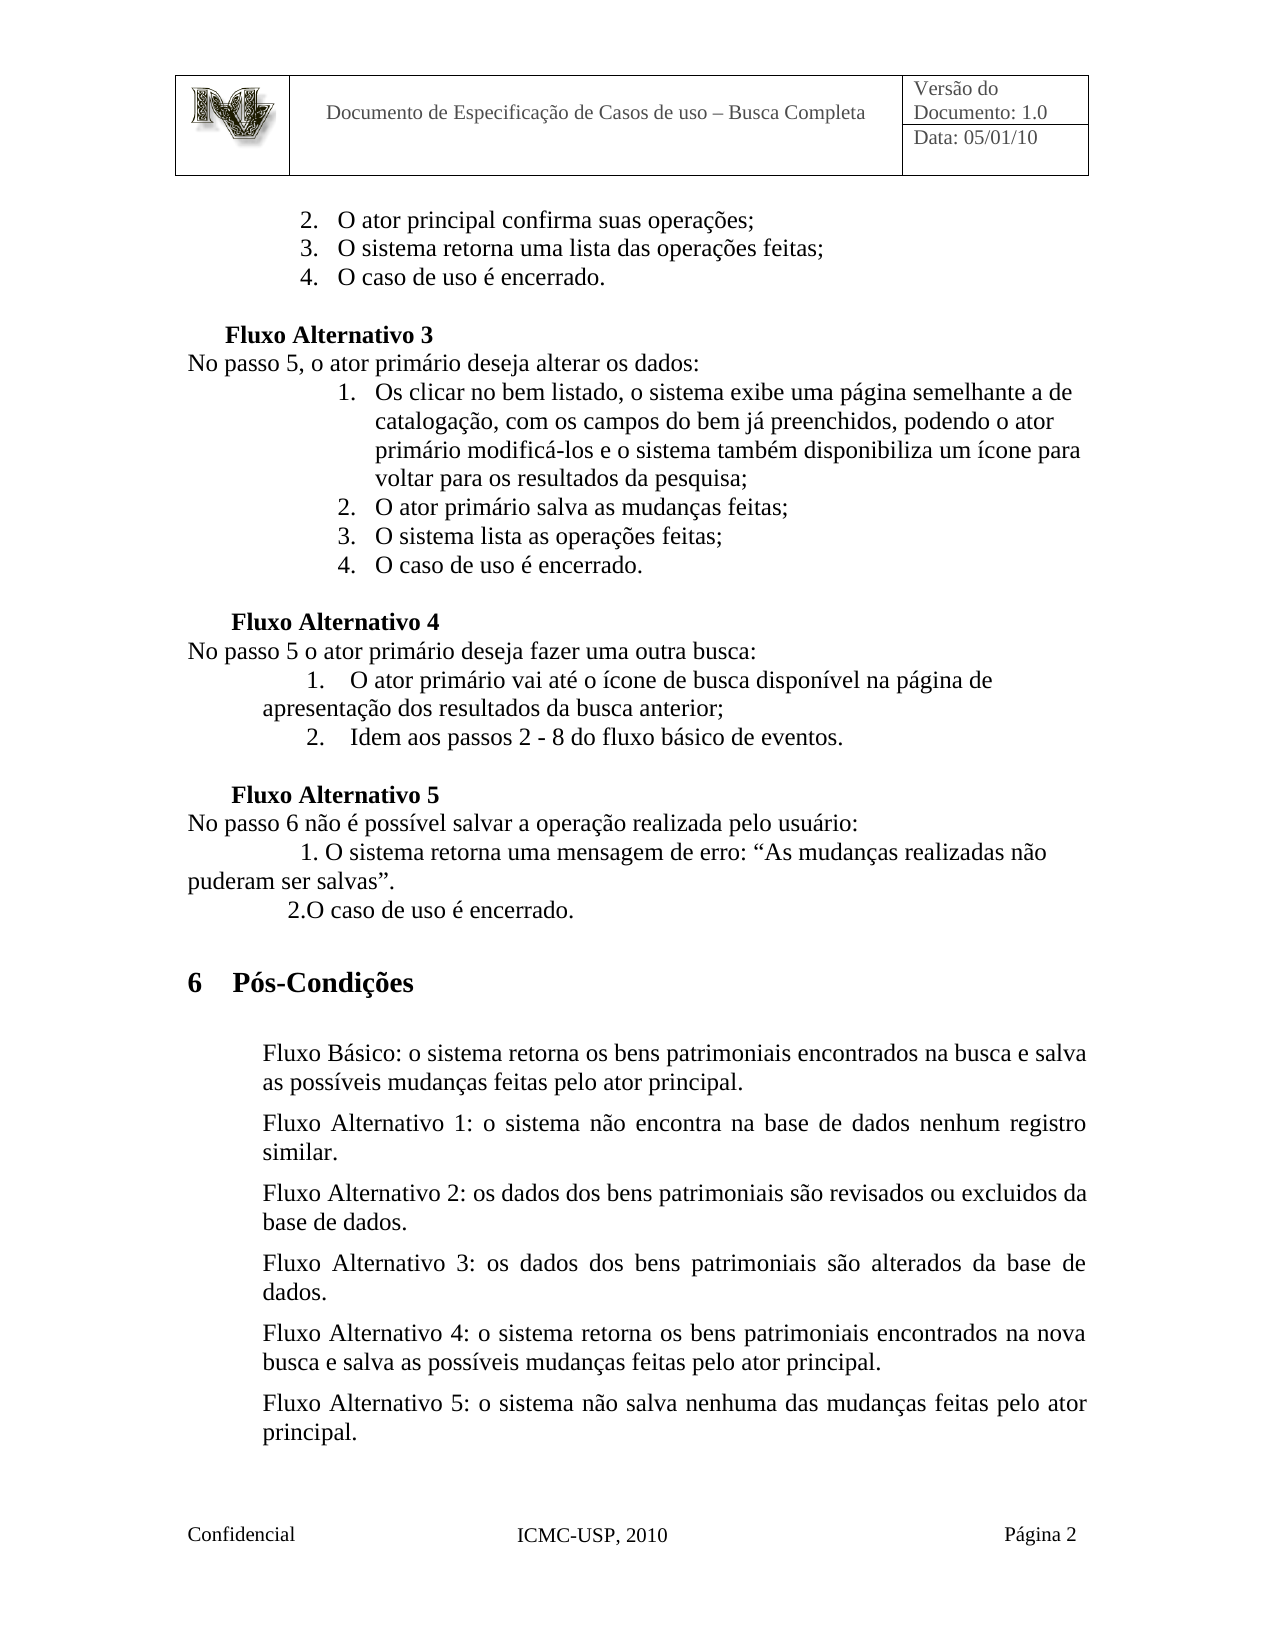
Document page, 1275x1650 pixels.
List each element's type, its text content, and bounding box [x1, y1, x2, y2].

list O ator principal confirma suas operações; [300, 205, 1087, 233]
text Fluxo Alternativo 1: o sistema não encontra na base de dados nenhum registro similar. [262, 1108, 1087, 1166]
list 2. Idem aos passos 2 - 8 do fluxo básico de eventos. [225, 722, 1087, 751]
subtitle Pós-Condições [187, 965, 1087, 998]
text 1. O sistema retorna uma mensagem de erro: “As mudanças realizadas não puderam ser salvas”. [187, 837, 1087, 895]
list Os clicar no bem listado, o sistema exibe uma página semelhante a de catalogação, com os campos do bem já preenchidos, podendo o ator primário modificá-los e o sistema também disponibiliza um ícone para voltar para os resultados da pesquisa; [337, 377, 1087, 492]
list O ator primário salva as mudanças feitas; [337, 492, 1087, 521]
text Fluxo Alternativo 3: os dados dos bens patrimoniais são alterados da base de dados. [262, 1248, 1087, 1306]
text Fluxo Alternativo 4 [187, 607, 1087, 636]
text Fluxo Alternativo 5: o sistema não salva nenhuma das mudanças feitas pelo ator principal. [262, 1388, 1087, 1446]
text No passo 5 o ator primário deseja fazer uma outra busca: [187, 636, 1087, 665]
text Fluxo Alternativo 3 [187, 320, 1087, 348]
text Fluxo Alternativo 2: os dados dos bens patrimoniais são revisados ou excluidos da base de dados. [262, 1178, 1087, 1236]
picture [186, 76, 277, 151]
list 1. O ator primário vai até o ícone de busca disponível na página de apresentação dos resultados da busca anterior; [225, 665, 1087, 722]
text 2.O caso de uso é encerrado. [187, 895, 1087, 923]
text Fluxo Alternativo 4: o sistema retorna os bens patrimoniais encontrados na nova busca e salva as possíveis mudanças feitas pelo ator principal. [262, 1318, 1087, 1376]
text Fluxo Alternativo 5 [187, 780, 1087, 808]
text No passo 6 não é possível salvar a operação realizada pelo usuário: [187, 808, 1087, 837]
list O caso de uso é encerrado. [300, 262, 1087, 291]
list O sistema lista as operações feitas; [337, 521, 1087, 550]
list O sistema retorna uma lista das operações feitas; [300, 233, 1087, 262]
text No passo 5, o ator primário deseja alterar os dados: [187, 348, 1087, 377]
text Fluxo Básico: o sistema retorna os bens patrimoniais encontrados na busca e salva as possíveis mudanças feitas pelo ator principal. [262, 1038, 1087, 1096]
list O caso de uso é encerrado. [337, 550, 1087, 578]
